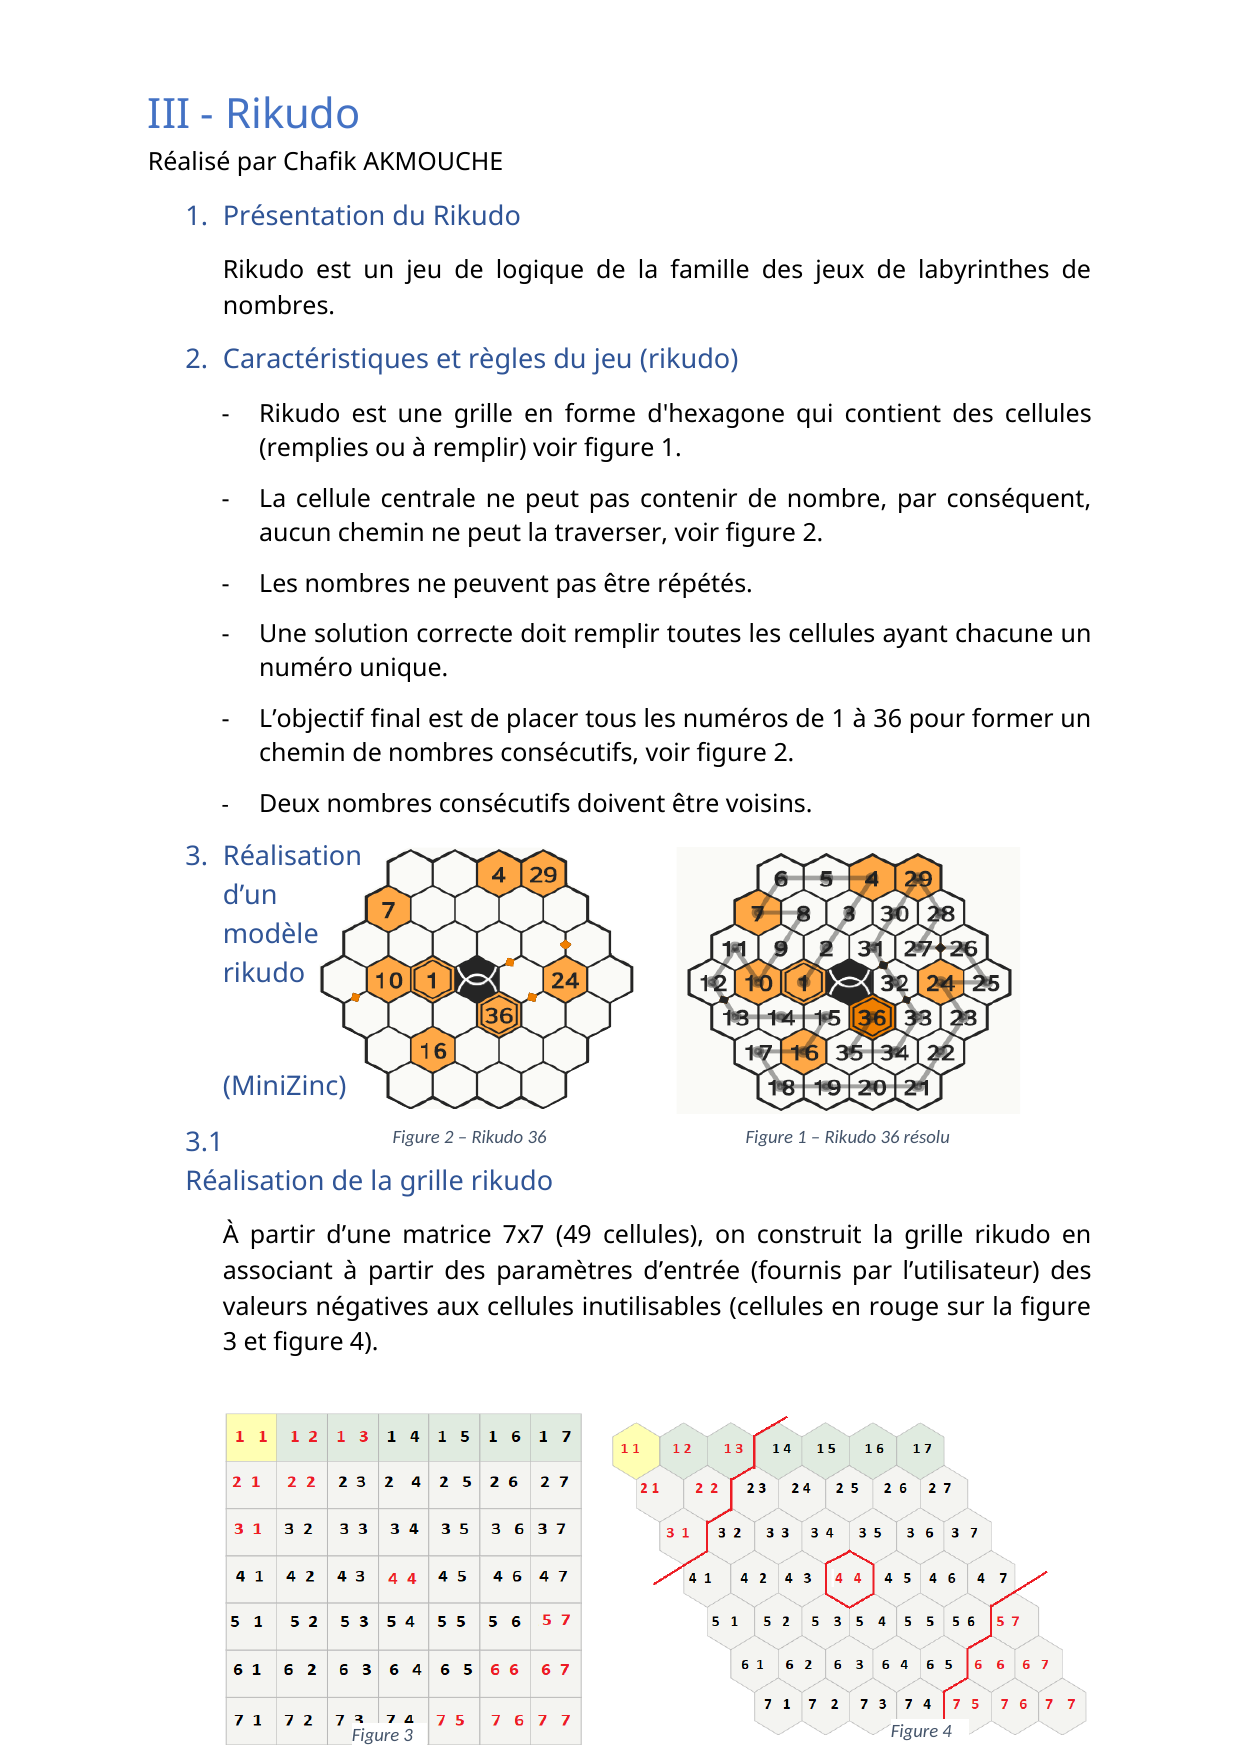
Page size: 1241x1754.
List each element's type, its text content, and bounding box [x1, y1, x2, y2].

list Réalisation de la grille rikudo [185, 1122, 1093, 1198]
text Figure 3 [352, 1723, 427, 1746]
list Rikudo est une grille en forme d'hexagone qui contient des cellules (remplies ou à remplir) voir figure 1. [221, 396, 1093, 464]
list Deux nombres consécutifs doivent être voisins. [221, 786, 1093, 819]
list L’objectif final est de placer tous les numéros de 1 à 36 pour former un chemin de nombres consécutifs, voir figure 2. [221, 701, 1093, 769]
list Présentation du Rikudo [185, 196, 1093, 233]
list À partir d’une matrice 7x7 (49 cellules), on construit la grille rikudo en associant à partir des paramètres d’entrée (fournis par l’utilisateur) des valeurs négatives aux cellules inutilisables (cellules en rouge sur la figure 3 et figure 4). [223, 1217, 1093, 1358]
list Les nombres ne peuvent pas être répétés. [221, 565, 1093, 599]
list Figure 2 – Rikudo 36 [392, 1125, 553, 1148]
list La cellule centrale ne peut pas contenir de nombre, par conséquent, aucun chemin ne peut la traverser, voir figure 2. [221, 480, 1093, 548]
list [392, 1148, 553, 1156]
list Réalisation d’un modèle rikudo (MiniZinc) [185, 836, 1093, 1103]
list Une solution correcte doit remplir toutes les cellules ayant chacune un numéro unique. [221, 616, 1093, 684]
text Réalisé par Chafik AKMOUCHE [148, 144, 1093, 178]
list Figure 1 – Rikudo 36 résolu [745, 1125, 969, 1148]
text Figure 4 [891, 1719, 969, 1742]
subtitle III - Rikudo [148, 84, 1093, 141]
list Rikudo est un jeu de logique de la famille des jeux de labyrinthes de nombres. [223, 252, 1093, 322]
list Caractéristiques et règles du jeu (rikudo) [185, 340, 1093, 377]
